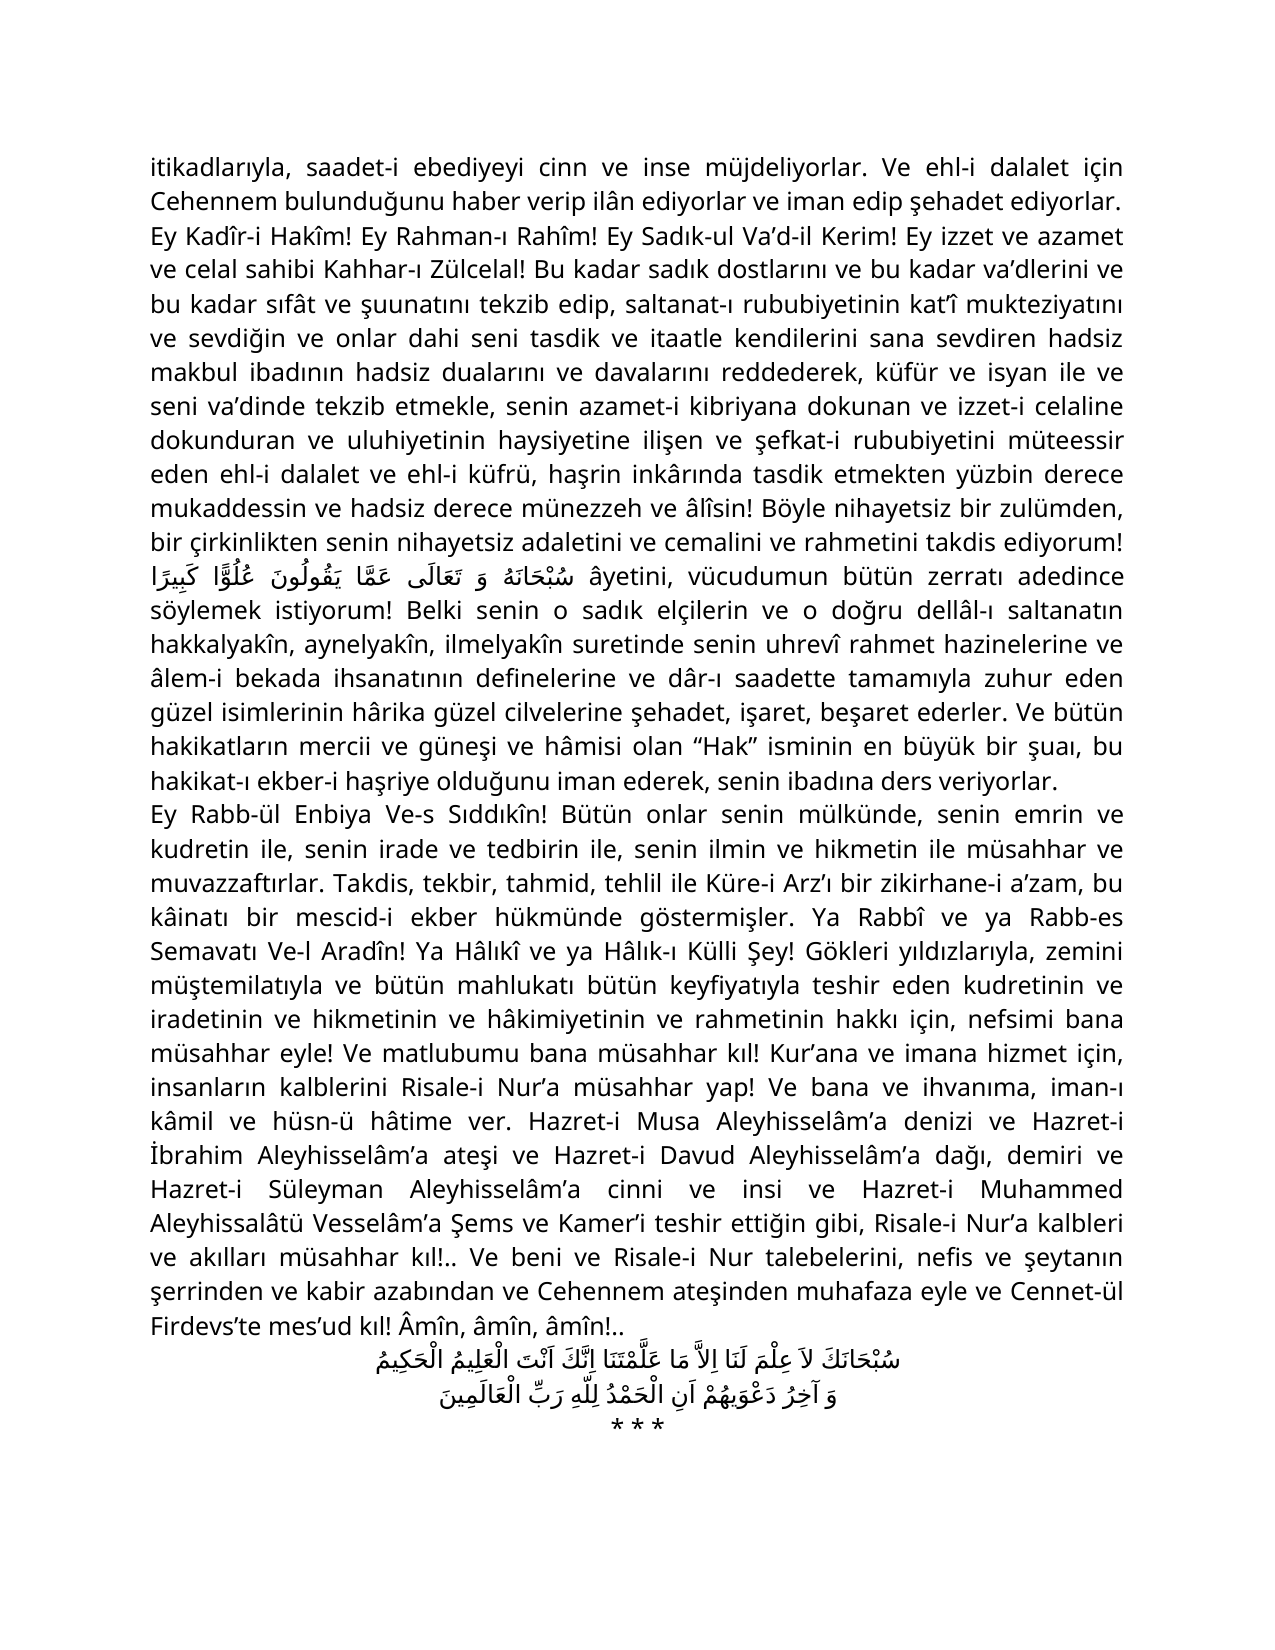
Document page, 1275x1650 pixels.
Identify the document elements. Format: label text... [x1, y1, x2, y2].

text Ey Rabb-ül Enbiya Ve-s Sıddıkîn! Bütün onlar senin mülkünde, senin emrin ve kudretin ile, senin irade ve tedbirin ile, senin ilmin ve hikmetin ile müsahhar ve muvazzaftırlar. Takdis, tekbir, tahmid, tehlil ile Küre-i Arz’ı bir zikirhane-i a’zam, bu kâinatı bir mescid-i ekber hükmünde göstermişler. Ya Rabbî ve ya Rabb-es Semavatı Ve-l Aradîn! Ya Hâlıkî ve ya Hâlık-ı Külli Şey! Gökleri yıldızlarıyla, zemini müştemilatıyla ve bütün mahlukatı bütün keyfiyatıyla teshir eden kudretinin ve iradetinin ve hikmetinin ve hâkimiyetinin ve rahmetinin hakkı için, nefsimi bana müsahhar eyle! Ve matlubumu bana müsahhar kıl! Kur’ana ve imana hizmet için, insanların kalblerini Risale-i Nur’a müsahhar yap! Ve bana ve ihvanıma, iman-ı kâmil ve hüsn-ü hâtime ver. Hazret-i Musa Aleyhisselâm’a denizi ve Hazret-i İbrahim Aleyhisselâm’a ateşi ve Hazret-i Davud Aleyhisselâm’a dağı, demiri ve Hazret-i Süleyman Aleyhisselâm’a cinni ve insi ve Hazret-i Muhammed Aleyhissalâtü Vesselâm’a Şems ve Kamer’i teshir ettiğin gibi, Risale-i Nur’a kalbleri ve akılları müsahhar kıl!.. Ve beni ve Risale-i Nur talebelerini, nefis ve şeytanın şerrinden ve kabir azabından ve Cehennem ateşinden muhafaza eyle ve Cennet-ül Firdevs’te mes’ud kıl! Âmîn, âmîn, âmîn!.. [150, 797, 1125, 1342]
text itikadlarıyla, saadet-i ebediyeyi cinn ve inse müjdeliyorlar. Ve ehl-i dalalet için Cehennem bulunduğunu haber verip ilân ediyorlar ve iman edip şehadet ediyorlar. [150, 150, 1125, 218]
text وَ آخِرُ دَعْوَيهُمْ اَنِ الْحَمْدُ لِلّهِ رَبِّ الْعَالَمِينَ [150, 1376, 1125, 1410]
text Ey Kadîr-i Hakîm! Ey Rahman-ı Rahîm! Ey Sadık-ul Va’d-il Kerim! Ey izzet ve azamet ve celal sahibi Kahhar-ı Zülcelal! Bu kadar sadık dostlarını ve bu kadar va’dlerini ve bu kadar sıfât ve şuunatını tekzib edip, saltanat-ı rububiyetinin kat’î mukteziyatını ve sevdiğin ve onlar dahi seni tasdik ve itaatle kendilerini sana sevdiren hadsiz makbul ibadının hadsiz dualarını ve davalarını reddederek, küfür ve isyan ile ve seni va’dinde tekzib etmekle, senin azamet-i kibriyana dokunan ve izzet-i celaline dokunduran ve uluhiyetinin haysiyetine ilişen ve şefkat-i rububiyetini müteessir eden ehl-i dalalet ve ehl-i küfrü, haşrin inkârında tasdik etmekten yüzbin derece mukaddessin ve hadsiz derece münezzeh ve âlîsin! Böyle nihayetsiz bir zulümden, bir çirkinlikten senin nihayetsiz adaletini ve cemalini ve rahmetini takdis ediyorum! سُبْحَانَهُ وَ تَعَالَى عَمَّا يَقُولُونَ عُلُوًّا كَبِيرًا âyetini, vücudumun bütün zerratı adedince söylemek istiyorum! Belki senin o sadık elçilerin ve o doğru dellâl-ı saltanatın hakkalyakîn, aynelyakîn, ilmelyakîn suretinde senin uhrevî rahmet hazinelerine ve âlem-i bekada ihsanatının definelerine ve dâr-ı saadette tamamıyla zuhur eden güzel isimlerinin hârika güzel cilvelerine şehadet, işaret, beşaret ederler. Ve bütün hakikatların mercii ve güneşi ve hâmisi olan “Hak” isminin en büyük bir şuaı, bu hakikat-ı ekber-i haşriye olduğunu iman ederek, senin ibadına ders veriyorlar. [150, 218, 1125, 797]
text سُبْحَانَكَ لاَ عِلْمَ لَنَا اِلاَّ مَا عَلَّمْتَنَا اِنَّكَ اَنْتَ الْعَلِيمُ الْحَكِيمُ [150, 1342, 1125, 1376]
text * * * [150, 1410, 1125, 1444]
